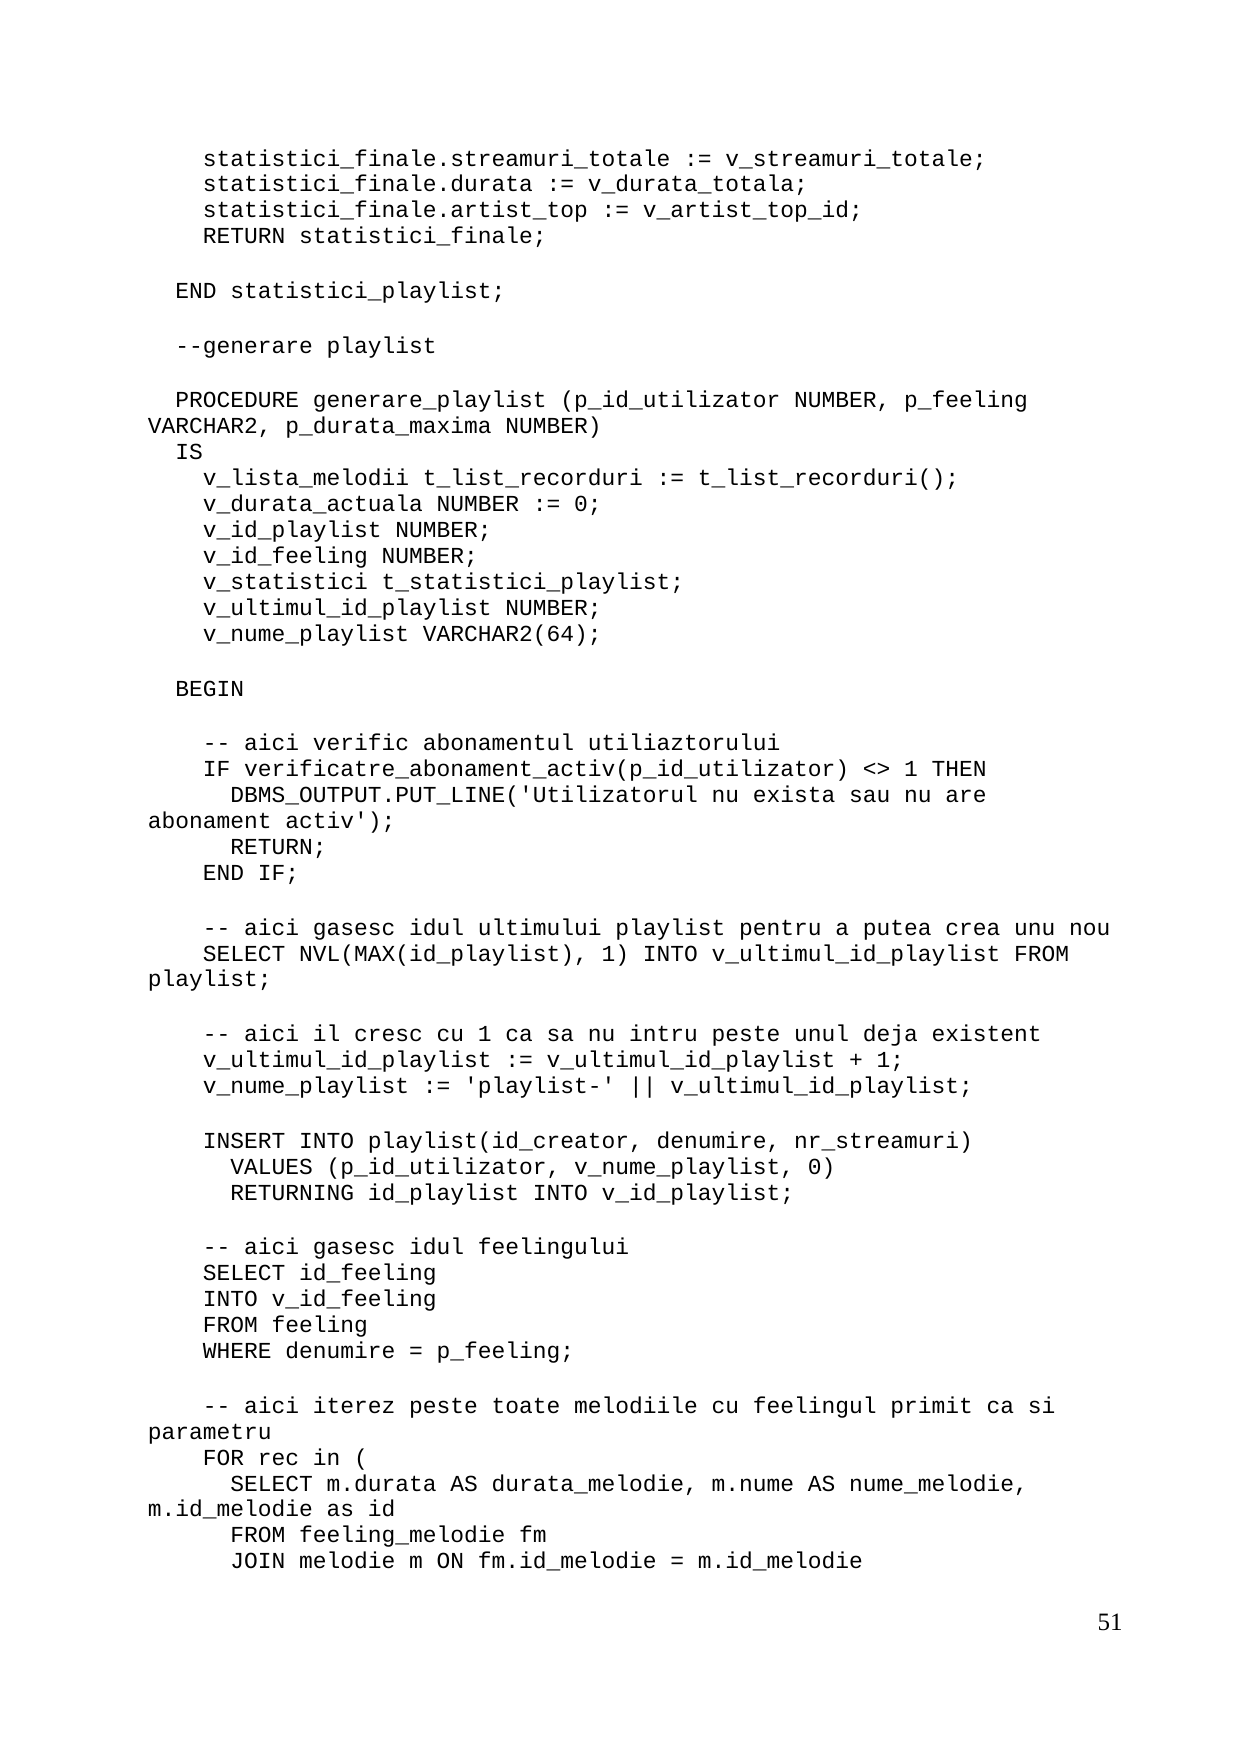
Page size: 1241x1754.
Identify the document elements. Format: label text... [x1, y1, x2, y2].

text BEGIN [148, 677, 1122, 703]
text INTO v_id_feeling [148, 1287, 1122, 1313]
text SELECT id_feeling [148, 1262, 1122, 1287]
text --generare playlist [148, 334, 1122, 360]
text v_ultimul_id_playlist NUMBER; [148, 596, 1122, 622]
text RETURN; [148, 835, 1122, 861]
text RETURN statistici_finale; [148, 225, 1122, 251]
text v_lista_melodii t_list_recorduri := t_list_recorduri(); [148, 467, 1122, 492]
text RETURNING id_playlist INTO v_id_playlist; [148, 1181, 1122, 1207]
text DBMS_OUTPUT.PUT_LINE('Utilizatorul nu exista sau nu are abonament activ'); [148, 783, 1122, 835]
text -- aici gasesc idul ultimului playlist pentru a putea crea unu nou [148, 916, 1122, 942]
text v_id_playlist NUMBER; [148, 518, 1122, 544]
text statistici_finale.durata := v_durata_totala; [148, 173, 1122, 199]
text END statistici_playlist; [148, 279, 1122, 305]
text v_ultimul_id_playlist := v_ultimul_id_playlist + 1; [148, 1048, 1122, 1074]
text IS [148, 441, 1122, 467]
text FROM feeling [148, 1313, 1122, 1339]
text v_nume_playlist := 'playlist-' || v_ultimul_id_playlist; [148, 1074, 1122, 1100]
text END IF; [148, 861, 1122, 887]
text SELECT NVL(MAX(id_playlist), 1) INTO v_ultimul_id_playlist FROM playlist; [148, 942, 1122, 994]
text v_statistici t_statistici_playlist; [148, 570, 1122, 596]
text statistici_finale.artist_top := v_artist_top_id; [148, 199, 1122, 225]
text INSERT INTO playlist(id_creator, denumire, nr_streamuri) [148, 1129, 1122, 1155]
text JOIN melodie m ON fm.id_melodie = m.id_melodie [148, 1550, 1122, 1576]
text -- aici iterez peste toate melodiile cu feelingul primit ca si parametru [148, 1394, 1122, 1446]
text SELECT m.durata AS durata_melodie, m.nume AS nume_melodie, m.id_melodie as id [148, 1472, 1122, 1524]
text v_id_feeling NUMBER; [148, 544, 1122, 570]
text -- aici verific abonamentul utiliaztorului [148, 732, 1122, 757]
text statistici_finale.streamuri_totale := v_streamuri_totale; [148, 147, 1122, 173]
text PROCEDURE generare_playlist (p_id_utilizator NUMBER, p_feeling VARCHAR2, p_durata_maxima NUMBER) [148, 389, 1122, 441]
text v_durata_actuala NUMBER := 0; [148, 492, 1122, 518]
text -- aici gasesc idul feelingului [148, 1236, 1122, 1262]
text VALUES (p_id_utilizator, v_nume_playlist, 0) [148, 1155, 1122, 1181]
text WHERE denumire = p_feeling; [148, 1339, 1122, 1365]
text v_nume_playlist VARCHAR2(64); [148, 622, 1122, 648]
text IF verificatre_abonament_activ(p_id_utilizator) <> 1 THEN [148, 757, 1122, 783]
text -- aici il cresc cu 1 ca sa nu intru peste unul deja existent [148, 1022, 1122, 1048]
text FOR rec in ( [148, 1446, 1122, 1472]
text FROM feeling_melodie fm [148, 1524, 1122, 1550]
